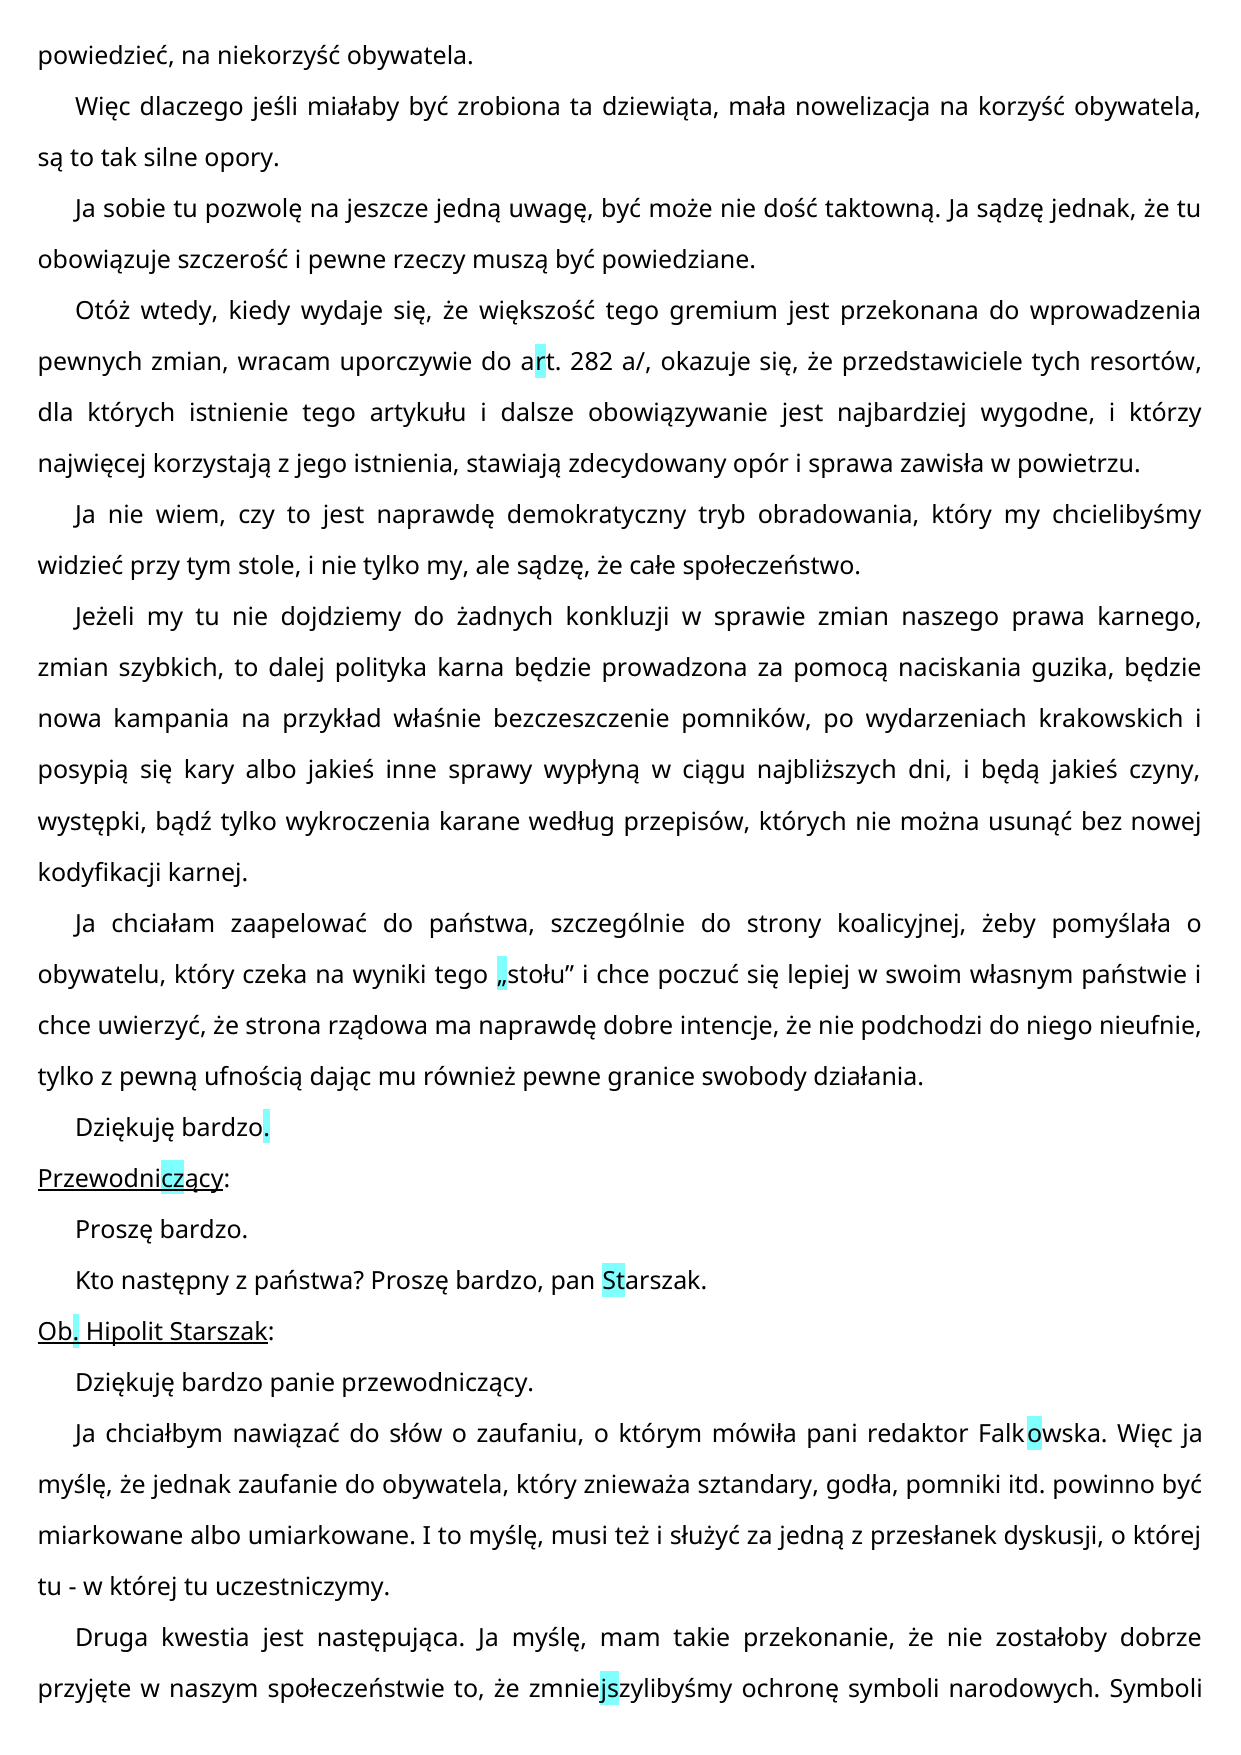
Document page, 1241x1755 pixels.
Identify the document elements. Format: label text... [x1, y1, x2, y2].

text Ja nie wiem, czy to jest naprawdę demokratyczny tryb obradowania, który my chcielibyśmy widzieć przy tym stole, i nie tylko my, ale sądzę, że całe społeczeństwo. [37, 497, 1203, 582]
text powiedzieć, na niekorzyść obywatela. [37, 37, 1203, 72]
text Jeżeli my tu nie dojdziemy do żadnych konkluzji w sprawie zmian naszego prawa karnego, zmian szybkich, to dalej polityka karna będzie prowadzona za pomocą naciskania guzika, będzie nowa kampania na przykład właśnie bezczeszczenie pomników, po wydarzeniach krakowskich i posypią się kary albo jakieś inne sprawy wypłyną w ciągu najbliższych dni, i będą jakieś czyny, występki, bądź tylko wykroczenia karane według przepisów, których nie można usunąć bez nowej kodyfikacji karnej. [37, 599, 1203, 888]
text Ja chciałam zaapelować do państwa, szczególnie do strony koalicyjnej, żeby pomyślała o obywatelu, który czeka na wyniki tego „stołu” i chce poczuć się lepiej w swoim własnym państwie i chce uwierzyć, że strona rządowa ma naprawdę dobre intencje, że nie podchodzi do niego nieufnie, tylko z pewną ufnością dając mu również pewne granice swobody działania. [37, 905, 1203, 1092]
text Kto następny z państwa? Proszę bardzo, pan Starszak. [37, 1262, 1203, 1297]
text Dziękuję bardzo. [37, 1109, 1203, 1143]
text Dziękuję bardzo panie przewodniczący. [37, 1364, 1203, 1399]
text Ob. Hipolit Starszak: [37, 1313, 1203, 1348]
text Proszę bardzo. [37, 1211, 1203, 1246]
text Druga kwestia jest następująca. Ja myślę, mam takie przekonanie, że nie zostałoby dobrze przyjęte w naszym społeczeństwie to, że zmniejszylibyśmy ochronę symboli narodowych. Symboli [37, 1620, 1203, 1705]
text Otóż wtedy, kiedy wydaje się, że większość tego gremium jest przekonana do wprowadzenia pewnych zmian, wracam uporczywie do art. 282 a/, okazuje się, że przedstawiciele tych resortów, dla których istnienie tego artykułu i dalsze obowiązywanie jest najbardziej wygodne, i którzy najwięcej korzystają z jego istnienia, stawiają zdecydowany opór i sprawa zawisła w powietrzu. [37, 293, 1203, 480]
text Ja sobie tu pozwolę na jeszcze jedną uwagę, być może nie dość taktowną. Ja sądzę jednak, że tu obowiązuje szczerość i pewne rzeczy muszą być powiedziane. [37, 191, 1203, 276]
text Ja chciałbym nawiązać do słów o zaufaniu, o którym mówiła pani redaktor Falkowska. Więc ja myślę, że jednak zaufanie do obywatela, który znieważa sztandary, godła, pomniki itd. powinno być miarkowane albo umiarkowane. I to myślę, musi też i służyć za jedną z przesłanek dyskusji, o której tu - w której tu uczestniczymy. [37, 1416, 1203, 1603]
text Więc dlaczego jeśli miałaby być zrobiona ta dziewiąta, mała nowelizacja na korzyść obywatela, są to tak silne opory. [37, 88, 1203, 174]
text Przewodniczący: [37, 1160, 1203, 1194]
